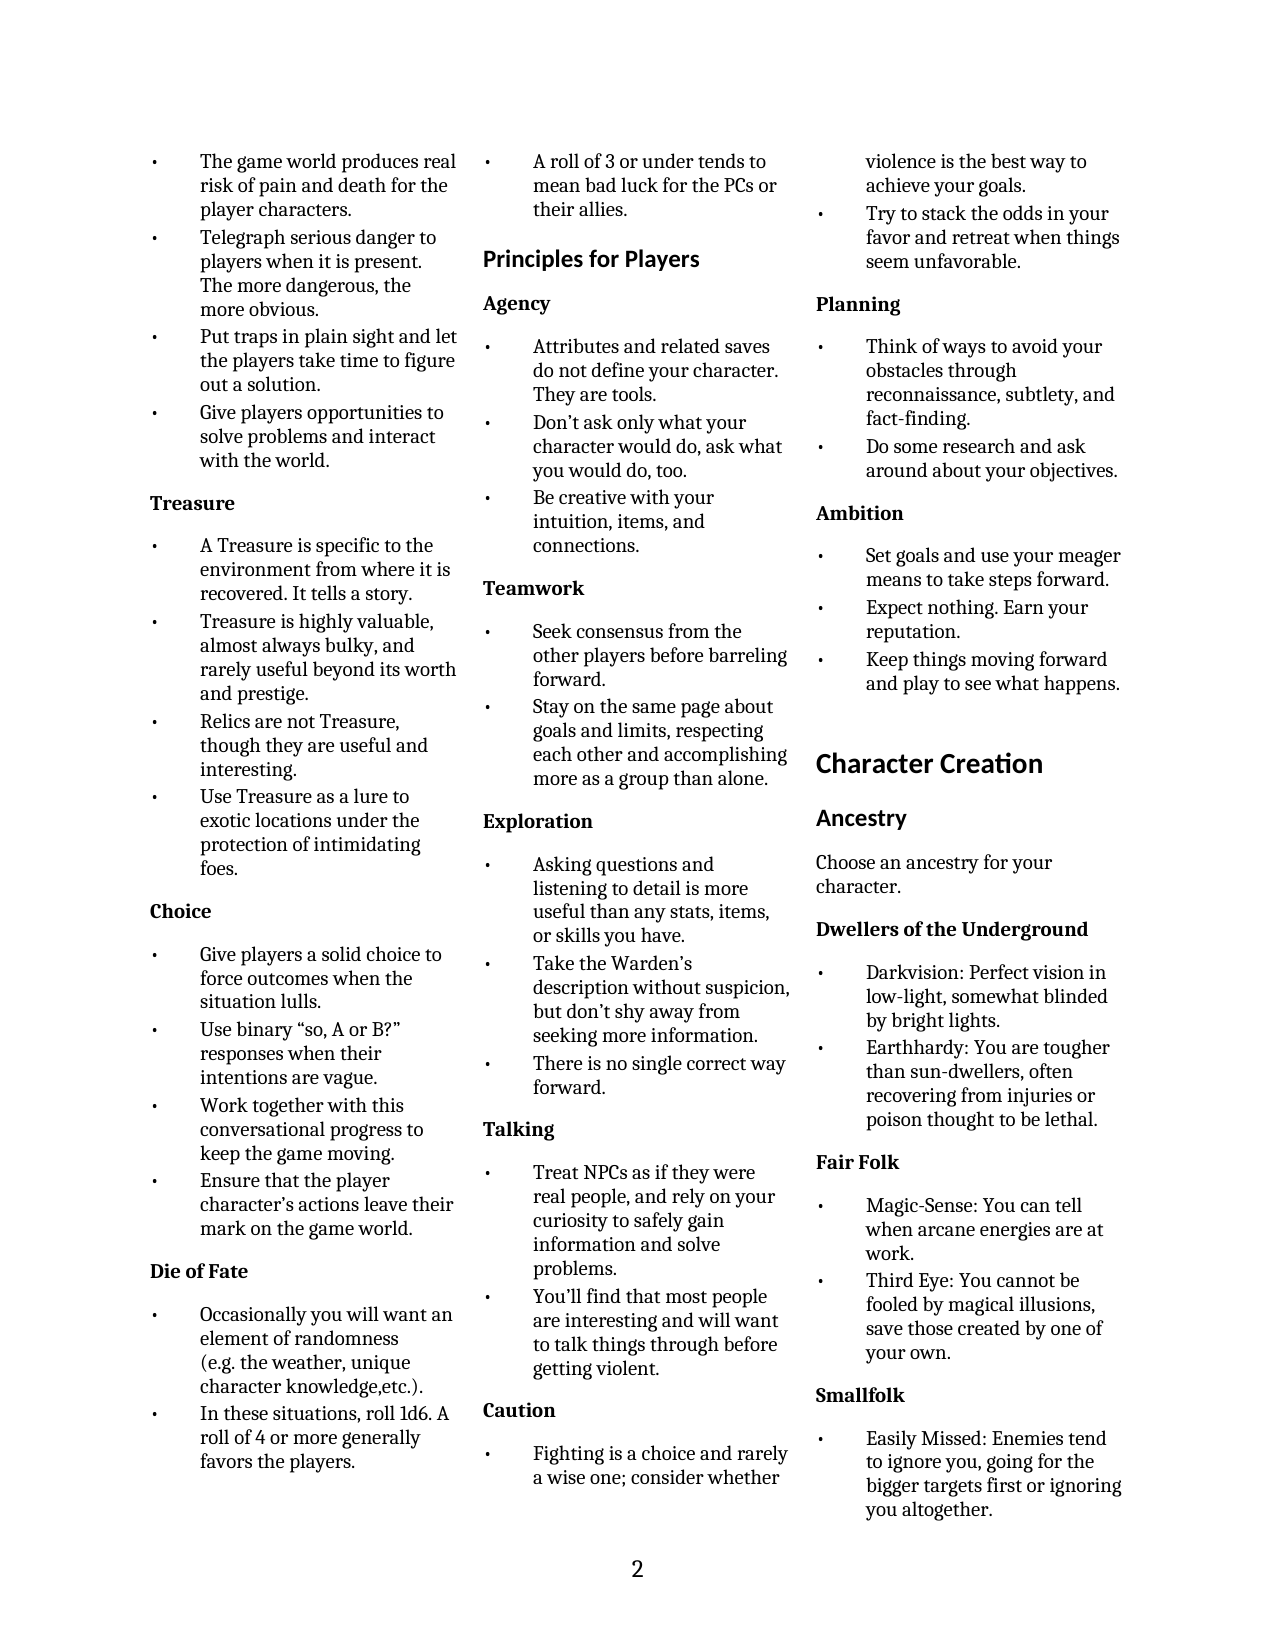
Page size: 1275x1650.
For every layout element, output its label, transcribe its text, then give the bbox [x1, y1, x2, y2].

subtitle Principles for Players [483, 243, 792, 273]
list The game world produces real risk of pain and death for the player characters. [150, 150, 459, 222]
text Treasure [150, 491, 459, 515]
list Use binary “so, A or B?” responses when their intentions are vague. [150, 1018, 459, 1090]
list You’ll find that most people are interesting and will want to talk things through before getting violent. [483, 1284, 792, 1380]
list Ensure that the player character’s actions leave their mark on the game world. [150, 1169, 459, 1241]
text Die of Fate [150, 1260, 459, 1284]
list Darkvision: Perfect vision in low-light, somewhat blinded by bright lights. [816, 960, 1125, 1032]
list Keep things moving forward and play to see what happens. [816, 647, 1125, 695]
text Teamwork [483, 577, 792, 601]
list Take the Warden’s description without suspicion, but don’t shy away from seeking more information. [483, 952, 792, 1048]
list A Treasure is specific to the environment from where it is recovered. It tells a story. [150, 534, 459, 606]
subtitle Character Creation [816, 745, 1125, 781]
list Treasure is highly valuable, almost always bulky, and rarely useful beyond its worth and prestige. [150, 610, 459, 706]
text Talking [483, 1118, 792, 1142]
list Easily Missed: Enemies tend to ignore you, going for the bigger targets first or ignoring you altogether. [816, 1426, 1125, 1522]
text Exploration [483, 809, 792, 833]
list Do some research and ask around about your objectives. [816, 434, 1125, 482]
text Agency [483, 292, 792, 316]
list Try to stack the odds in your favor and retreat when things seem unfavorable. [816, 202, 1125, 273]
list Magic-Sense: You can tell when arcane energies are at work. [816, 1193, 1125, 1265]
text Fair Folk [816, 1151, 1125, 1174]
list Work together with this conversational progress to keep the game moving. [150, 1093, 459, 1165]
text Planning [816, 292, 1125, 316]
list Use Treasure as a lure to exotic locations under the protection of intimidating foes. [150, 785, 459, 881]
list Relics are not Treasure, though they are useful and interesting. [150, 709, 459, 781]
list violence is the best way to achieve your goals. [816, 150, 1125, 198]
text Caution [483, 1399, 792, 1423]
list Earthhardy: You are tougher than sun-dwellers, often recovering from injuries or poison thought to be lethal. [816, 1036, 1125, 1132]
list Stay on the same page about goals and limits, respecting each other and accomplishing more as a group than alone. [483, 695, 792, 791]
list Set goals and use your meager means to take steps forward. [816, 544, 1125, 592]
list Give players opportunities to solve problems and interact with the world. [150, 401, 459, 473]
text Dwellers of the Underground [816, 918, 1125, 942]
list Give players a solid choice to force outcomes when the situation lulls. [150, 942, 459, 1014]
list Asking questions and listening to detail is more useful than any stats, items, or skills you have. [483, 852, 792, 948]
list Seek consensus from the other players before barreling forward. [483, 619, 792, 691]
list Attributes and related saves do not define your character. They are tools. [483, 335, 792, 407]
list Fighting is a choice and rarely a wise one; consider whether [483, 1442, 792, 1489]
list In these situations, roll 1d6. A roll of 4 or more generally favors the players. [150, 1402, 459, 1474]
subtitle Ancestry [816, 802, 1125, 832]
list Think of ways to avoid your obstacles through reconnaissance, subtlety, and fact-finding. [816, 335, 1125, 431]
list Be creative with your intuition, items, and connections. [483, 486, 792, 558]
list Expect nothing. Earn your reputation. [816, 596, 1125, 643]
list Occasionally you will want an element of randomness (e.g. the weather, unique character knowledge,etc.). [150, 1302, 459, 1398]
list There is no single correct way forward. [483, 1051, 792, 1099]
list Put traps in plain sight and let the players take time to figure out a solution. [150, 325, 459, 397]
list Telegraph serious danger to players when it is present. The more dangerous, the more obvious. [150, 226, 459, 321]
list Don’t ask only what your character would do, ask what you would do, too. [483, 410, 792, 482]
text Ambition [816, 501, 1125, 525]
text Choice [150, 899, 459, 923]
list A roll of 3 or under tends to mean bad luck for the PCs or their allies. [483, 150, 792, 222]
list Third Eye: You cannot be fooled by magical illusions, save those created by one of your own. [816, 1269, 1125, 1365]
text Choose an ancestry for your character. [816, 851, 1125, 899]
text Smallfolk [816, 1383, 1125, 1407]
list Treat NPCs as if they were real people, and rely on your curiosity to safely gain information and solve problems. [483, 1161, 792, 1281]
